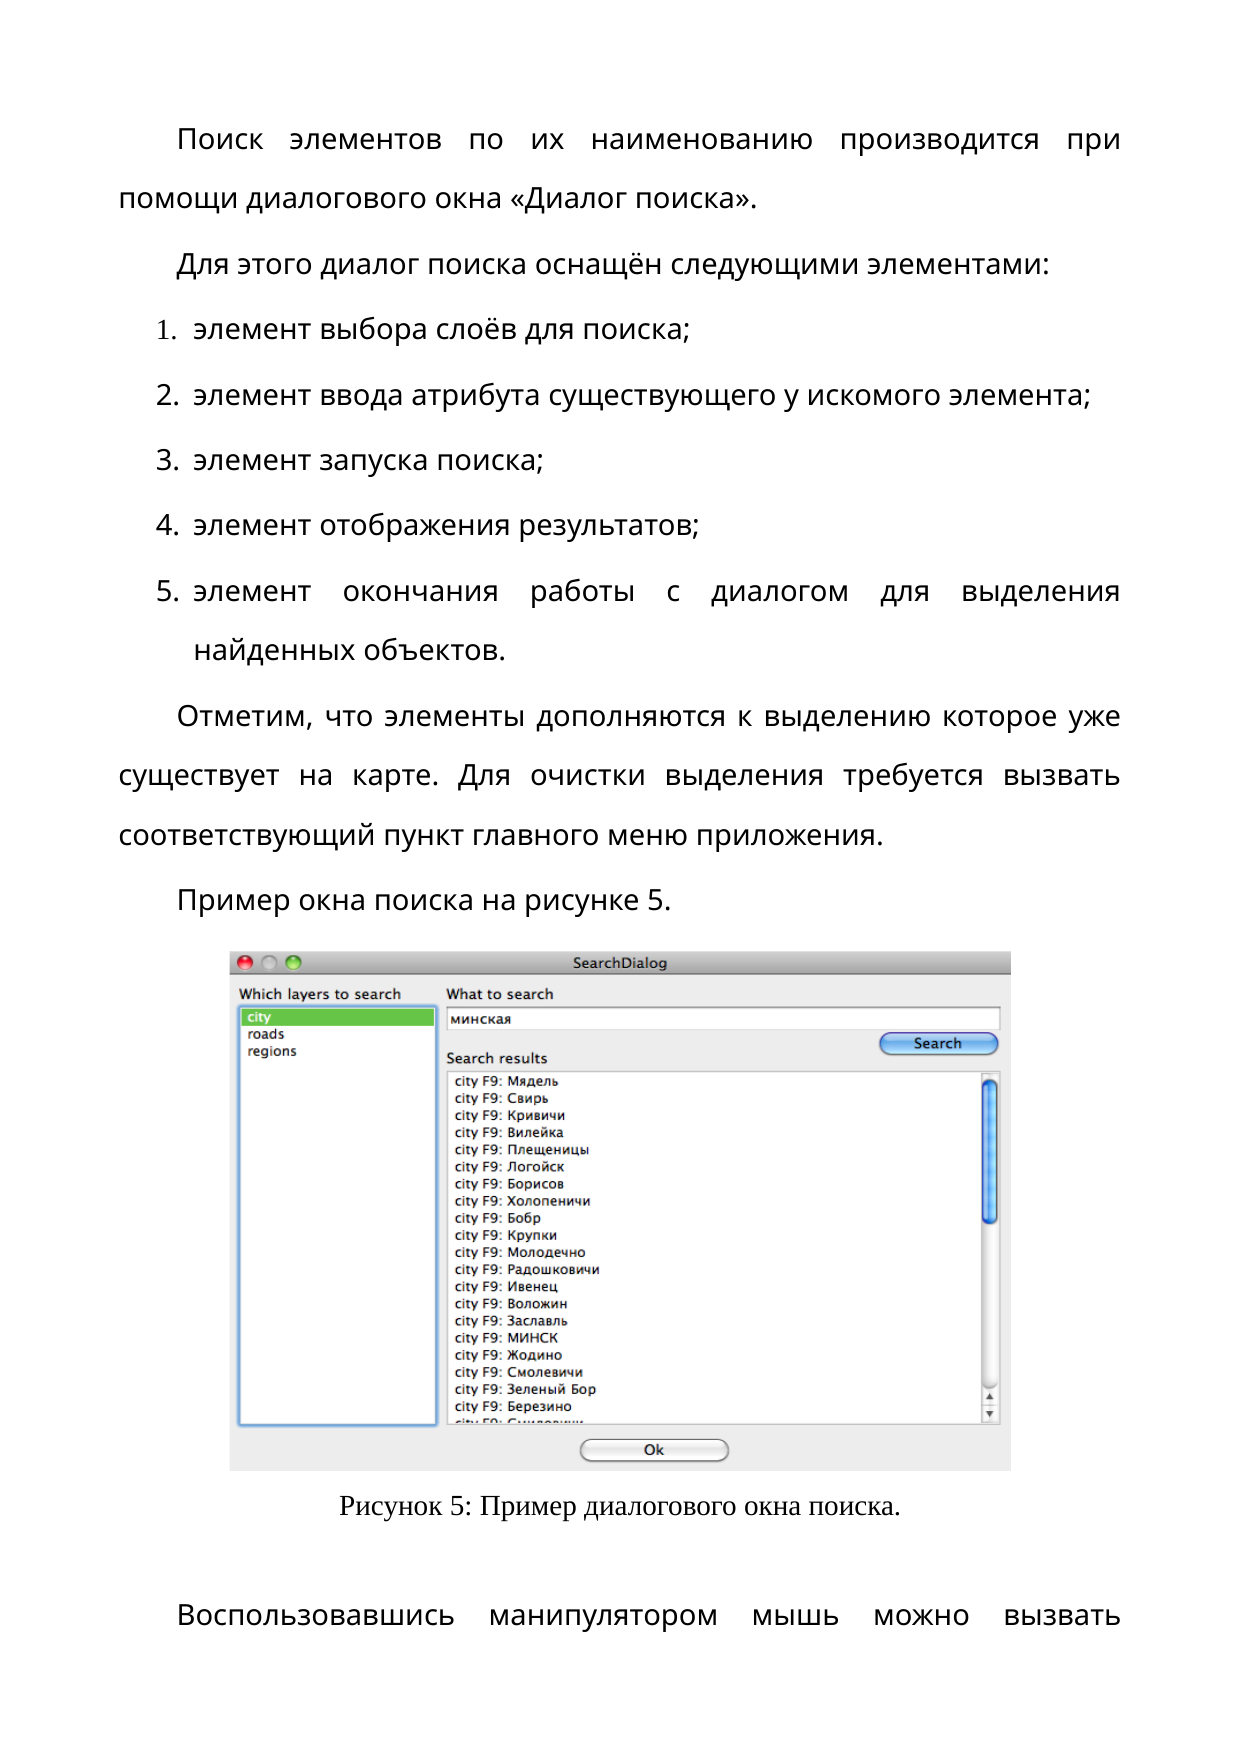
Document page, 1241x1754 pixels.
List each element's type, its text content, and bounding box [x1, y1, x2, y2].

list элемент запуска поиска; [156, 439, 1122, 479]
text Пример окна поиска на рисунке 5. [118, 879, 1122, 919]
text Рисунок 5: Пример диалогового окна поиска. [229, 1471, 1011, 1521]
picture [229, 951, 1011, 1471]
text Воспользовавшись манипулятором мышь можно вызвать [118, 1594, 1122, 1634]
list элемент окончания работы с диалогом для выделения найденных объектов. [156, 570, 1122, 669]
list элемент ввода атрибута существующего у искомого элемента; [156, 374, 1122, 413]
text Поиск элементов по их наименованию производится при помощи диалогового окна «Диалог поиска». [118, 118, 1122, 217]
text Отметим, что элементы дополняются к выделению которое уже существует на карте. Для очистки выделения требуется вызвать соответствующий пункт главного меню приложения. [118, 695, 1122, 854]
list элемент выбора слоёв для поиска; [156, 308, 1122, 348]
list элемент отображения результатов; [156, 505, 1122, 544]
text Для этого диалог поиска оснащён следующими элементами: [118, 243, 1122, 283]
